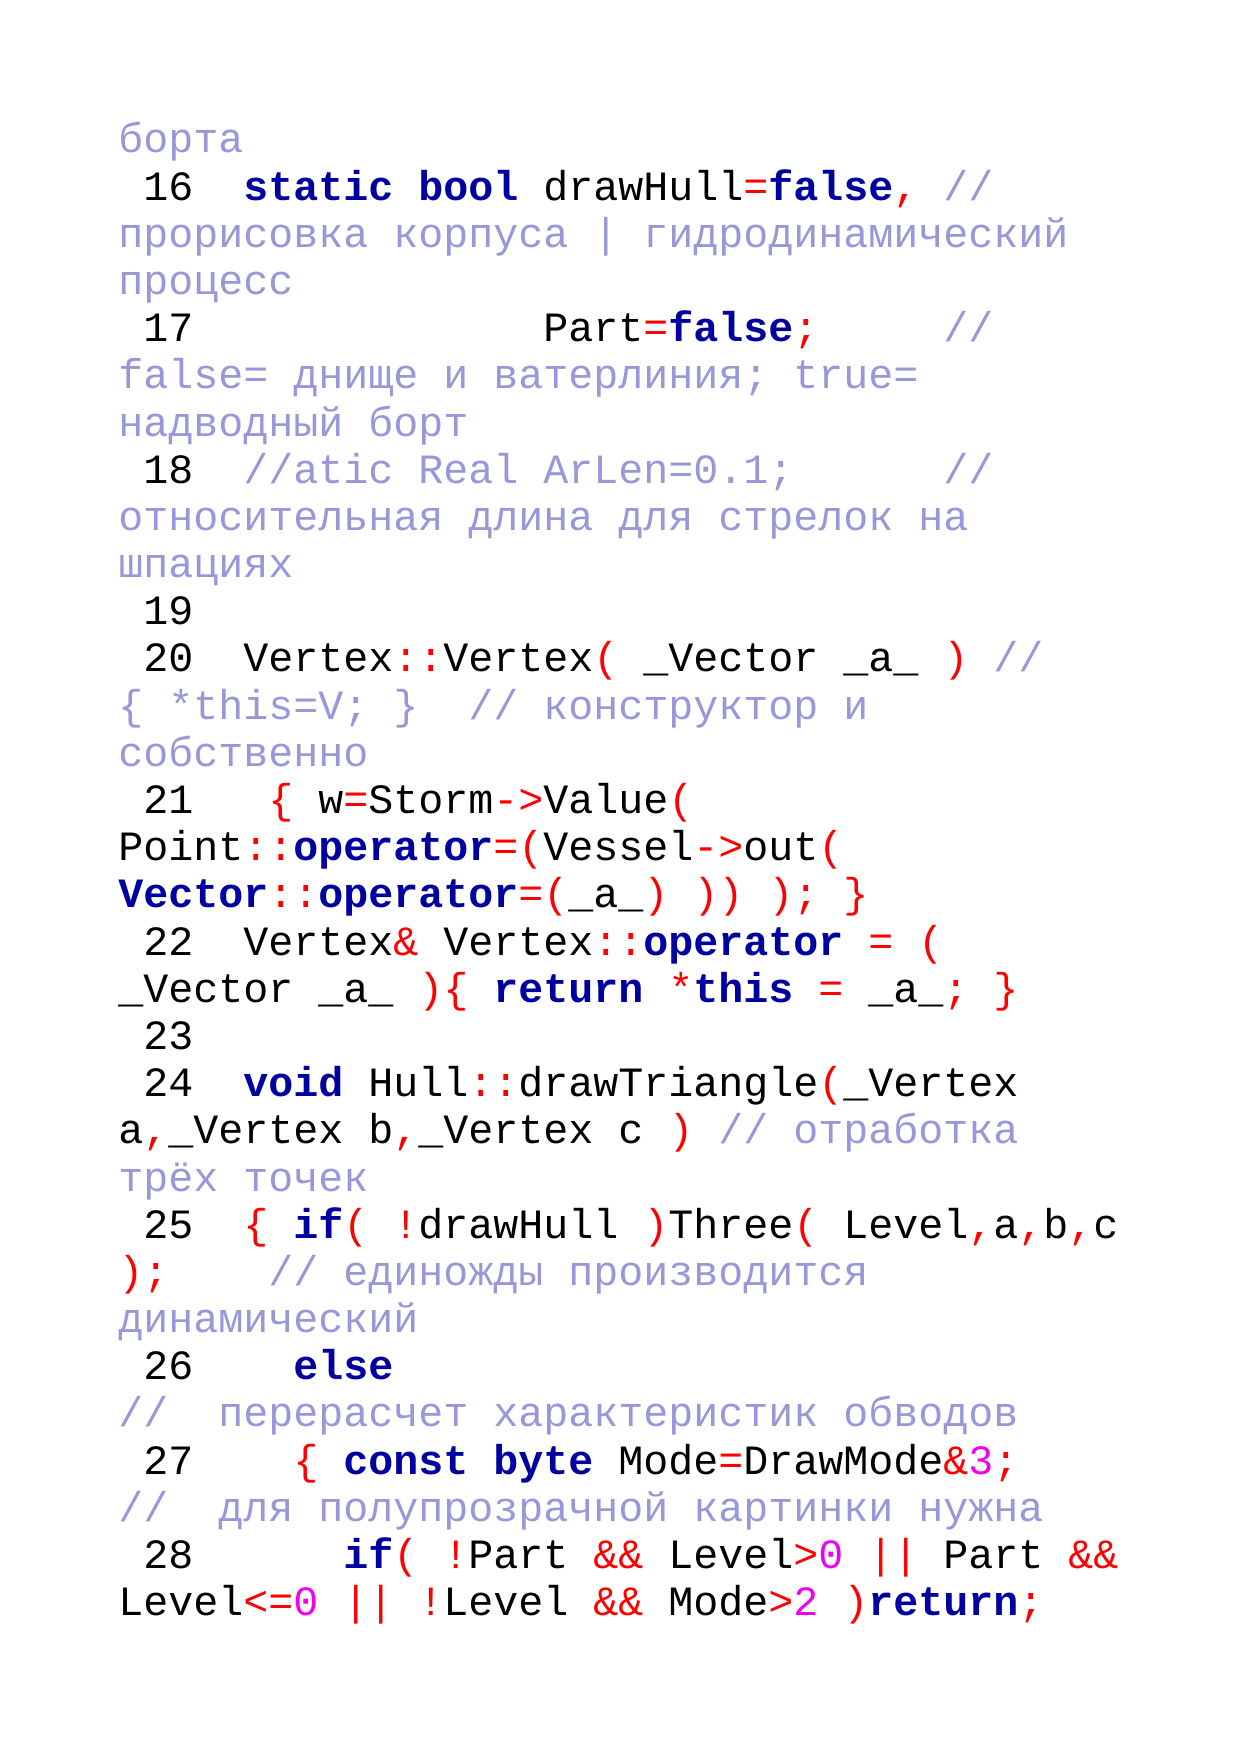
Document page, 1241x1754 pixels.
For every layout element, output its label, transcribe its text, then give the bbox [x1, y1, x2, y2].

subtitle 26 else // перерасчет характеристик обводов [118, 1345, 1122, 1439]
subtitle 25 { if( !drawHull )Three( Level,a,b,c ); // единожды производится динамический [118, 1203, 1122, 1345]
subtitle 16 static bool drawHull=false, // прорисовка корпуса | гидродинамический процесс [118, 165, 1122, 307]
subtitle 19 [118, 590, 1122, 637]
subtitle 18 //atic Real ArLen=0.1; // относительная длина для стрелок на шпациях [118, 448, 1122, 590]
subtitle 20 Vertex::Vertex( _Vector _a_ ) // { *this=V; } // конструктор и собственно [118, 637, 1122, 779]
subtitle 23 [118, 1015, 1122, 1062]
subtitle борта [118, 118, 1122, 165]
subtitle 17 Part=false; // false= днище и ватерлиния; true= надводный борт [118, 307, 1122, 448]
subtitle 22 Vertex& Vertex::operator = ( _Vector _a_ ){ return *this = _a_; } [118, 920, 1122, 1015]
subtitle 28 if( !Part && Level>0 || Part && Level<=0 || !Level && Mode>2 )return; [593, 1534, 668, 1628]
subtitle 24 void Hull::drawTriangle(_Vertex a,_Vertex b,_Vertex c ) // отработка трёх точек [118, 1062, 1122, 1203]
subtitle 27 { const byte Mode=DrawMode&3; // для полупрозрачной картинки нужна [118, 1439, 1122, 1534]
subtitle 28 if( !Part && Level>0 || Part && Level<=0 || !Level && Mode>2 )return; [118, 1534, 468, 1628]
subtitle 28 if( !Part && Level>0 || Part && Level<=0 || !Level && Mode>2 )return; [768, 1534, 1122, 1628]
subtitle 21 { w=Storm->Value( Point::operator=(Vessel->out( Vector::operator=(_a_) )) ); } [118, 779, 568, 920]
subtitle 21 { w=Storm->Value( Point::operator=(Vessel->out( Vector::operator=(_a_) )) ); } [643, 779, 1122, 920]
